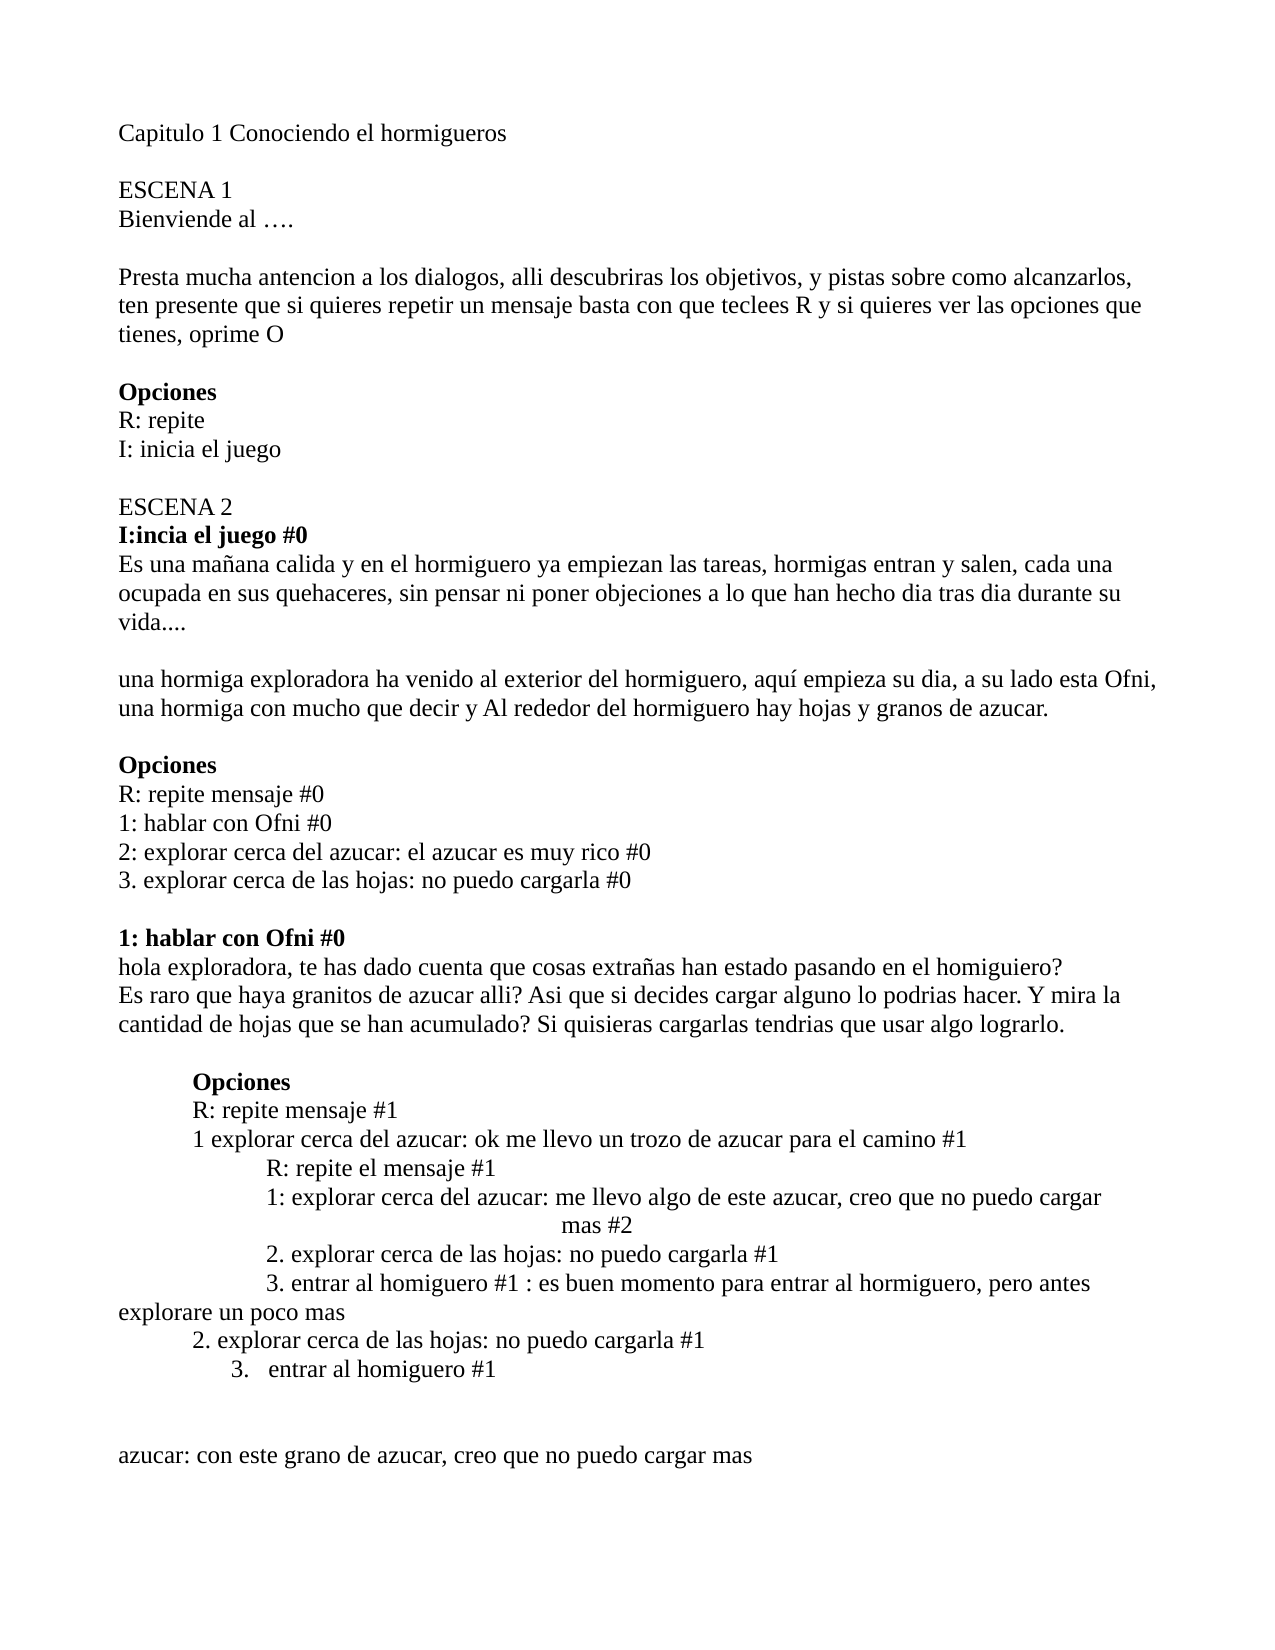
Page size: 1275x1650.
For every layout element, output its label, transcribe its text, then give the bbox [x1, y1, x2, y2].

text R: repite mensaje #0 [118, 779, 1157, 808]
text 1: explorar cerca del azucar: me llevo algo de este azucar, creo que no puedo cargar mas #2 [118, 1182, 1157, 1239]
text Es una mañana calida y en el hormiguero ya empiezan las tareas, hormigas entran y salen, cada una ocupada en sus quehaceres, sin pensar ni poner objeciones a lo que han hecho dia tras dia durante su vida.... [118, 549, 1157, 636]
text 2. explorar cerca de las hojas: no puedo cargarla #1 [118, 1326, 1157, 1354]
text 2: explorar cerca del azucar: el azucar es muy rico #0 [118, 837, 1157, 866]
text azucar: con este grano de azucar, creo que no puedo cargar mas [118, 1441, 1157, 1469]
text Capitulo 1 Conociendo el hormigueros [118, 118, 1157, 147]
text ESCENA 2 [118, 492, 1157, 521]
text 3. entrar al homiguero #1 : es buen momento para entrar al hormiguero, pero antes explorare un poco mas [118, 1268, 1157, 1326]
text Opciones [118, 377, 1157, 406]
text Opciones [118, 751, 1157, 779]
text hola exploradora, te has dado cuenta que cosas extrañas han estado pasando en el homiguiero? [118, 952, 1157, 981]
text una hormiga exploradora ha venido al exterior del hormiguero, aquí empieza su dia, a su lado esta Ofni, una hormiga con mucho que decir y Al rededor del hormiguero hay hojas y granos de azucar. [118, 664, 1157, 722]
text 2. explorar cerca de las hojas: no puedo cargarla #1 [118, 1239, 1157, 1268]
list entrar al homiguero #1 [231, 1354, 1157, 1383]
text 1: hablar con Ofni #0 [118, 923, 1157, 952]
text Opciones [118, 1067, 1157, 1096]
text R: repite el mensaje #1 [118, 1153, 1157, 1182]
text 1 explorar cerca del azucar: ok me llevo un trozo de azucar para el camino #1 [118, 1124, 1157, 1153]
text 3. explorar cerca de las hojas: no puedo cargarla #0 [118, 866, 1157, 894]
text I: inicia el juego [118, 434, 1157, 463]
text Presta mucha antencion a los dialogos, alli descubriras los objetivos, y pistas sobre como alcanzarlos, ten presente que si quieres repetir un mensaje basta con que teclees R y si quieres ver las opciones que tienes, oprime O [118, 262, 1157, 348]
text R: repite [118, 406, 1157, 434]
text Es raro que haya granitos de azucar alli? Asi que si decides cargar alguno lo podrias hacer. Y mira la cantidad de hojas que se han acumulado? Si quisieras cargarlas tendrias que usar algo lograrlo. [118, 981, 1157, 1038]
text 1: hablar con Ofni #0 [118, 808, 1157, 837]
text R: repite mensaje #1 [118, 1096, 1157, 1124]
text I:incia el juego #0 [118, 521, 1157, 549]
text ESCENA 1 [118, 176, 1157, 204]
text Bienviende al …. [118, 204, 1157, 233]
